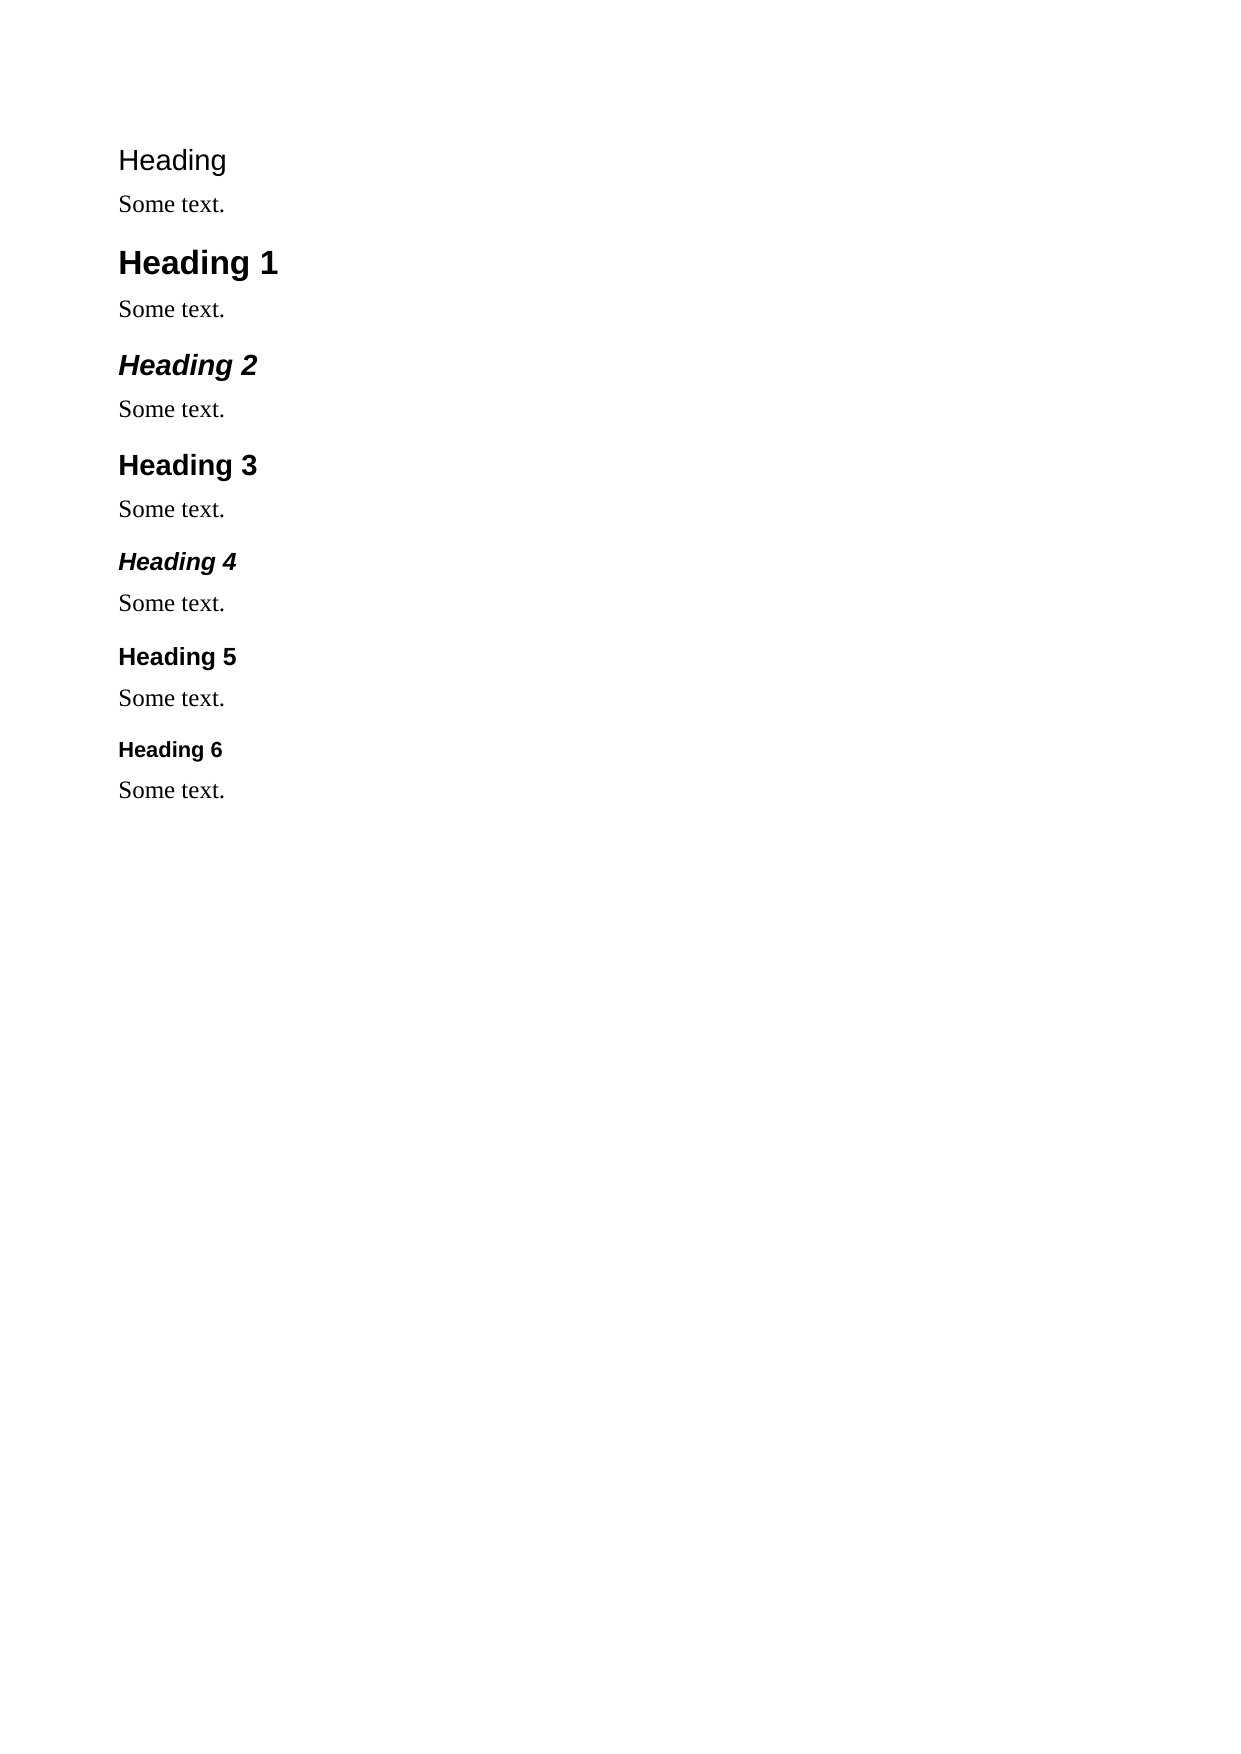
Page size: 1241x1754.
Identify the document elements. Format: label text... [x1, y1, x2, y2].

text Some text. [118, 683, 1122, 712]
text Some text. [118, 775, 1122, 803]
subtitle Heading 4 [118, 547, 1122, 576]
text Some text. [118, 189, 1122, 218]
subtitle Heading [118, 143, 1122, 177]
text Some text. [118, 294, 1122, 323]
text Some text. [118, 494, 1122, 522]
text Some text. [118, 588, 1122, 617]
subtitle Heading 1 [118, 243, 1122, 282]
subtitle Heading 5 [118, 642, 1122, 671]
text Some text. [118, 394, 1122, 423]
subtitle Heading 6 [118, 737, 1122, 762]
subtitle Heading 3 [118, 448, 1122, 481]
subtitle Heading 2 [118, 348, 1122, 381]
